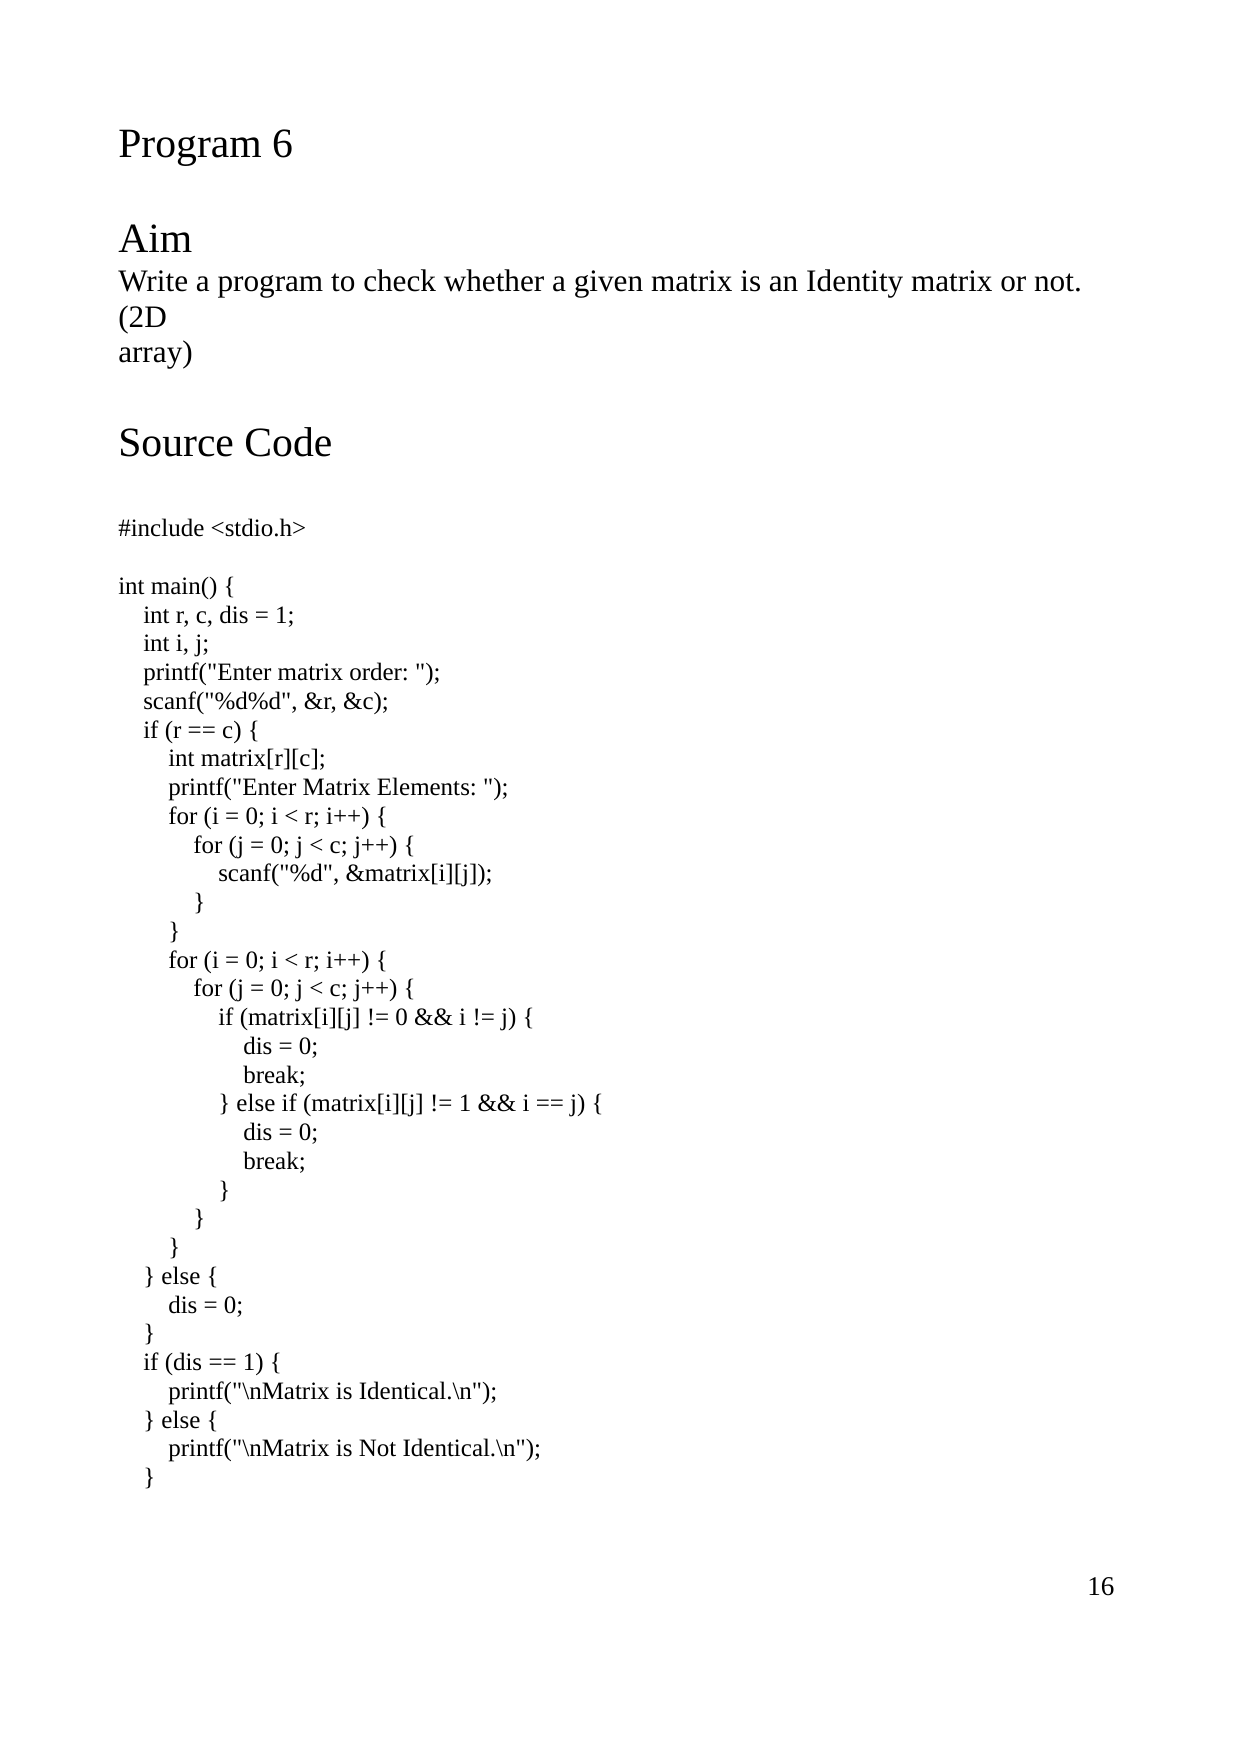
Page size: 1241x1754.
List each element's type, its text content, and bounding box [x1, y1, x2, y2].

text if (r == c) { [118, 715, 1122, 743]
text scanf("%d", &matrix[i][j]); [118, 858, 1122, 887]
text Program 6 [118, 118, 1122, 166]
text break; [118, 1060, 1122, 1088]
text int main() { [118, 571, 1122, 600]
text int matrix[r][c]; [118, 743, 1122, 772]
text Source Code [118, 418, 1122, 466]
text } [118, 1175, 1122, 1203]
text Aim [118, 214, 1122, 262]
text #include <stdio.h> [118, 513, 1122, 542]
text dis = 0; [118, 1031, 1122, 1060]
text for (i = 0; i < r; i++) { [118, 801, 1122, 830]
text int r, c, dis = 1; [118, 600, 1122, 628]
text } [118, 1232, 1122, 1261]
text for (j = 0; j < c; j++) { [118, 830, 1122, 858]
text scanf("%d%d", &r, &c); [118, 686, 1122, 715]
text int i, j; [118, 628, 1122, 657]
text break; [118, 1146, 1122, 1175]
text Write a program to check whether a given matrix is an Identity matrix or not. (2D [118, 262, 1122, 334]
text } [118, 1462, 1122, 1491]
text } else { [118, 1405, 1122, 1433]
text if (dis == 1) { [118, 1347, 1122, 1376]
text dis = 0; [118, 1117, 1122, 1146]
text for (i = 0; i < r; i++) { [118, 945, 1122, 973]
text } [118, 916, 1122, 945]
text printf("\nMatrix is Identical.\n"); [118, 1376, 1122, 1405]
text array) [118, 334, 1122, 370]
text dis = 0; [118, 1290, 1122, 1318]
text printf("\nMatrix is Not Identical.\n"); [118, 1433, 1122, 1462]
text printf("Enter matrix order: "); [118, 657, 1122, 686]
text } [118, 887, 1122, 916]
text for (j = 0; j < c; j++) { [118, 973, 1122, 1002]
text if (matrix[i][j] != 0 && i != j) { [118, 1002, 1122, 1031]
text printf("Enter Matrix Elements: "); [118, 772, 1122, 801]
text } [118, 1203, 1122, 1232]
text } else { [118, 1261, 1122, 1290]
text } [118, 1318, 1122, 1347]
text } else if (matrix[i][j] != 1 && i == j) { [118, 1088, 1122, 1117]
